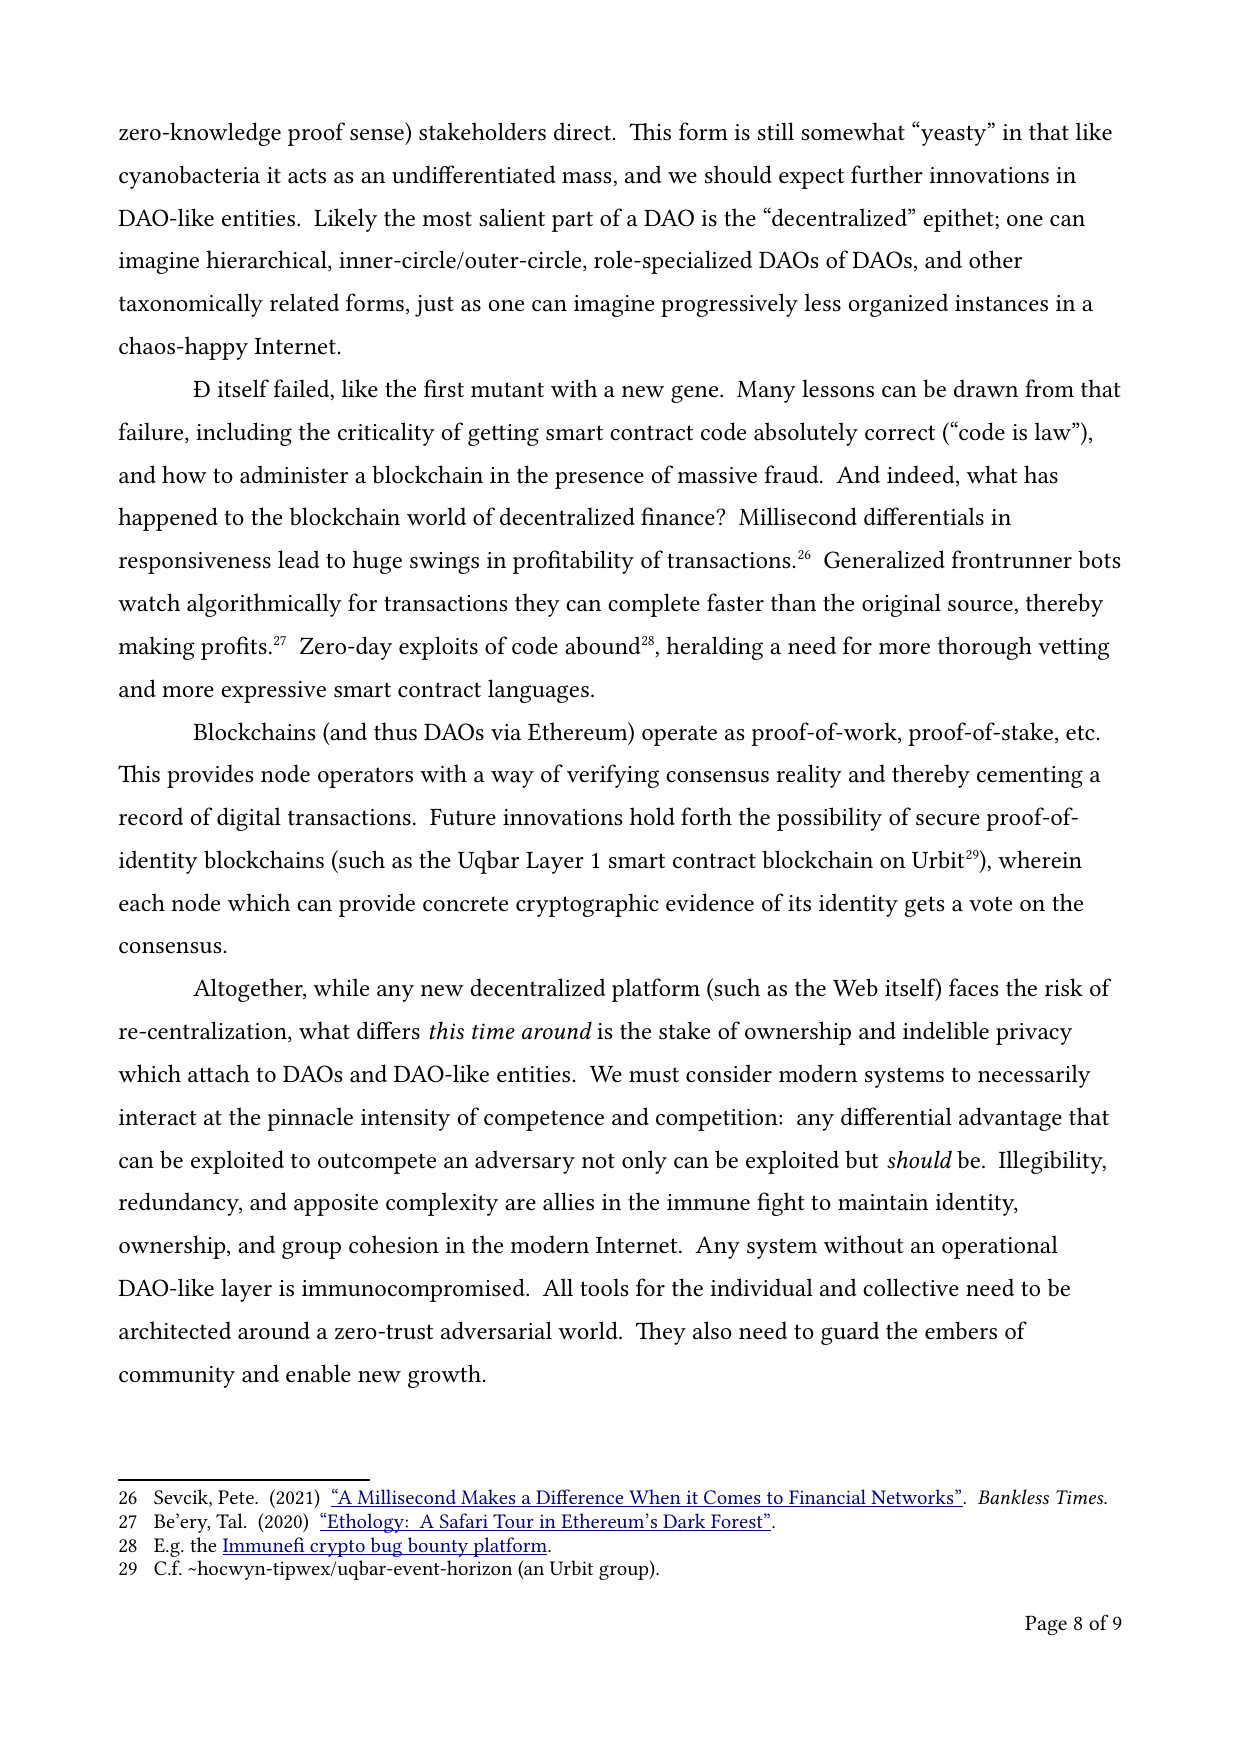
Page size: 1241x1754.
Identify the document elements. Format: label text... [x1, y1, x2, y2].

text Altogether, while any new decentralized platform (such as the Web itself) faces the risk of re-centralization, what differs this time around is the stake of ownership and indelible privacy which attach to DAOs and DAO-like entities. We must consider modern systems to necessarily interact at the pinnacle intensity of competence and competition: any differential advantage that can be exploited to outcompete an adversary not only can be exploited but should be. Illegibility, redundancy, and apposite complexity are allies in the immune fight to maintain identity, ownership, and group cohesion in the modern Internet. Any system without an operational DAO-like layer is immunocompromised. All tools for the individual and collective need to be architected around a zero-trust adversarial world. They also need to guard the embers of community and enable new growth. [118, 974, 1122, 1388]
text Đ itself failed, like the first mutant with a new gene. Many lessons can be drawn from that failure, including the criticality of getting smart contract code absolutely correct (“code is law”), and how to administer a blockchain in the presence of massive fraud. And indeed, what has happened to the blockchain world of decentralized finance? Millisecond differentials in responsiveness lead to huge swings in profitability of transactions. Generalized frontrunner bots watch algorithmically for transactions they can complete faster than the original source, thereby making profits. Zero-day exploits of code abound, heralding a need for more thorough vetting and more expressive smart contract languages. [118, 375, 1122, 703]
text Sevcik, Pete. (2021) “A Millisecond Makes a Difference When it Comes to Financial Networks”. Bankless Times. [118, 1486, 1122, 1510]
text Blockchains (and thus DAOs via Ethereum) operate as proof-of-work, proof-of-stake, etc. This provides node operators with a way of verifying consensus reality and thereby cementing a record of digital transactions. Future innovations hold forth the possibility of secure proof-of-identity blockchains (such as the Uqbar Layer 1 smart contract blockchain on Urbit), wherein each node which can provide concrete cryptographic evidence of its identity gets a vote on the consensus. [118, 717, 1122, 960]
text C.f. ~hocwyn-tipwex/uqbar-event-horizon (an Urbit group). [118, 1557, 1122, 1581]
text zero-knowledge proof sense) stakeholders direct. This form is still somewhat “yeasty” in that like cyanobacteria it acts as an undifferentiated mass, and we should expect further innovations in DAO-like entities. Likely the most salient part of a DAO is the “decentralized” epithet; one can imagine hierarchical, inner-circle/outer-circle, role-specialized DAOs of DAOs, and other taxonomically related forms, just as one can imagine progressively less organized instances in a chaos-happy Internet. [118, 118, 1122, 361]
text Be’ery, Tal. (2020) “Ethology: A Safari Tour in Ethereum’s Dark Forest”. [118, 1510, 1122, 1533]
text E.g. the Immunefi crypto bug bounty platform. [118, 1533, 1122, 1557]
